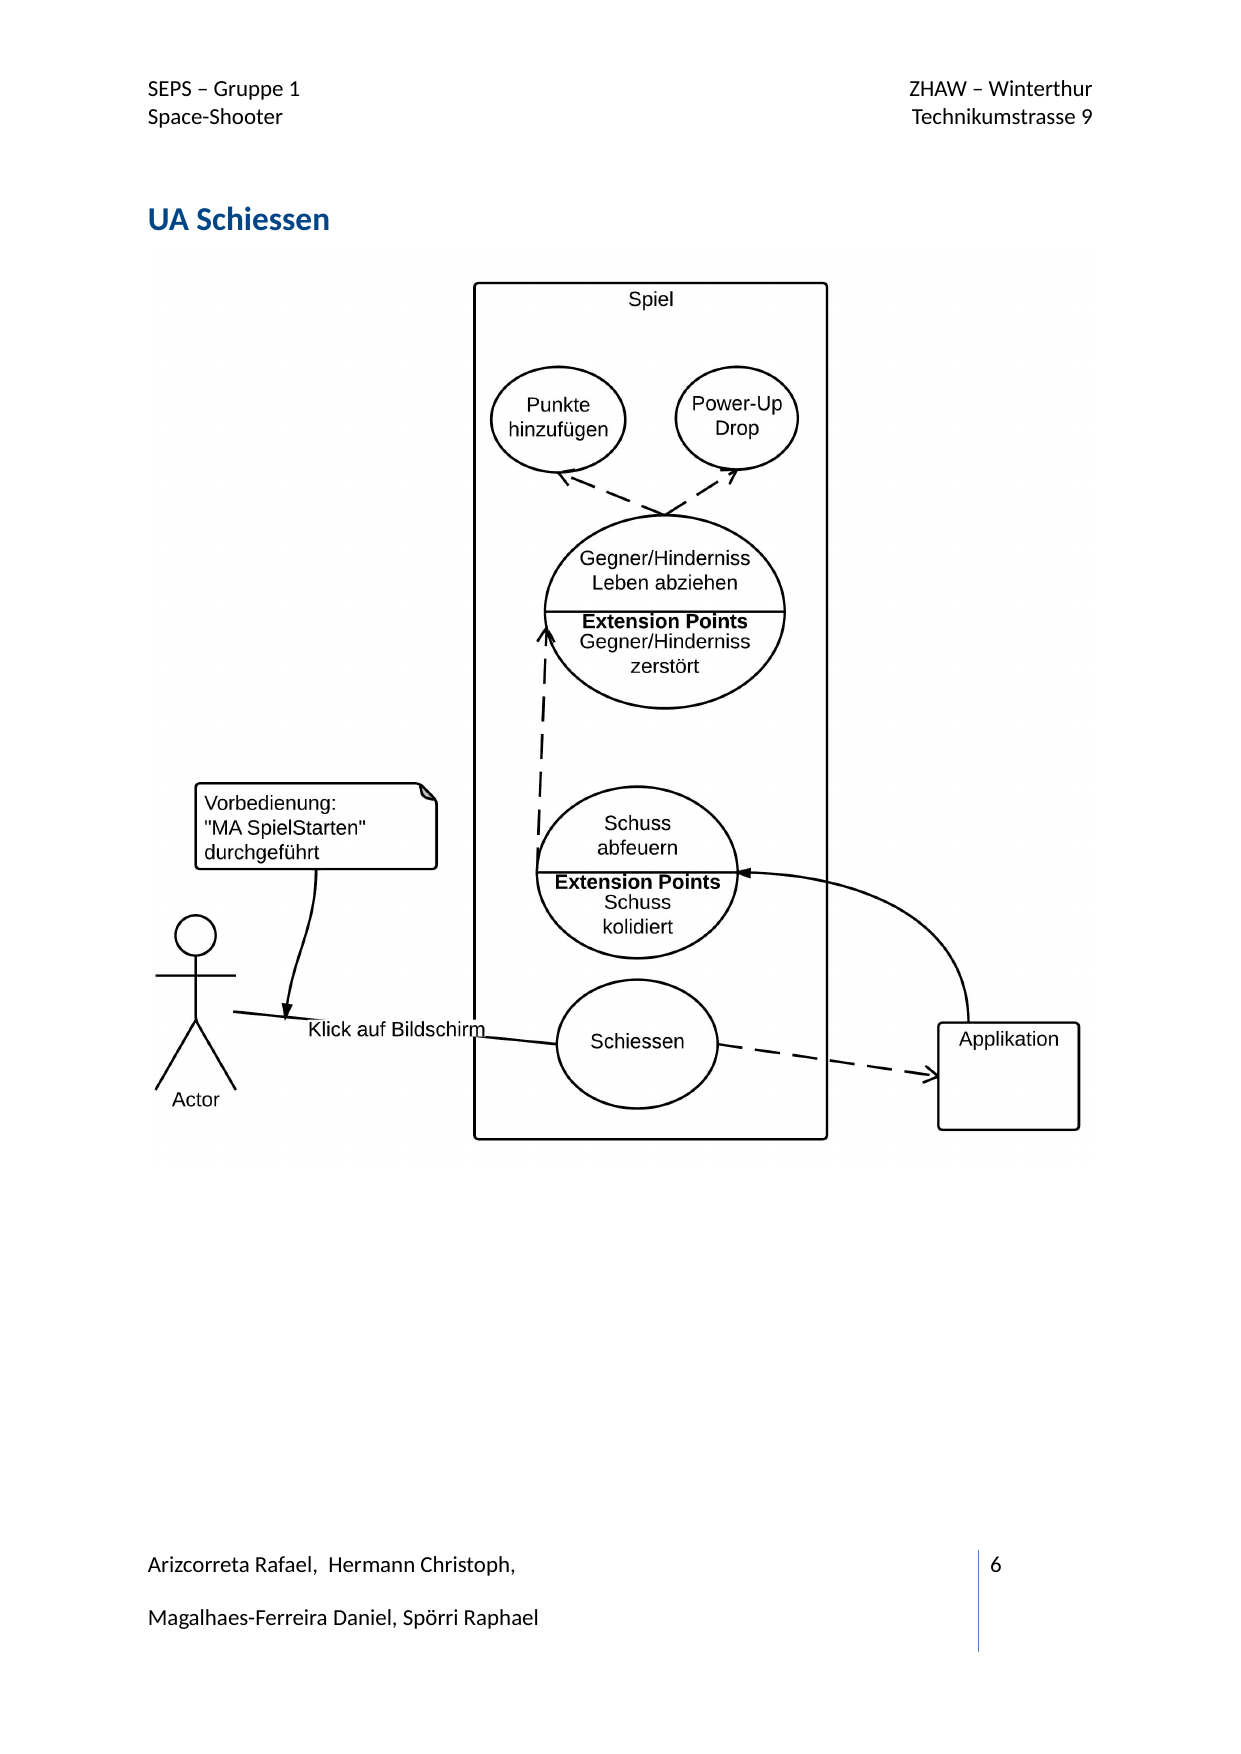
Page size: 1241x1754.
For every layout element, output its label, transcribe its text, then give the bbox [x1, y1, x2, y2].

subtitle UA Schiessen [148, 198, 1093, 238]
picture [147, 244, 1093, 1165]
